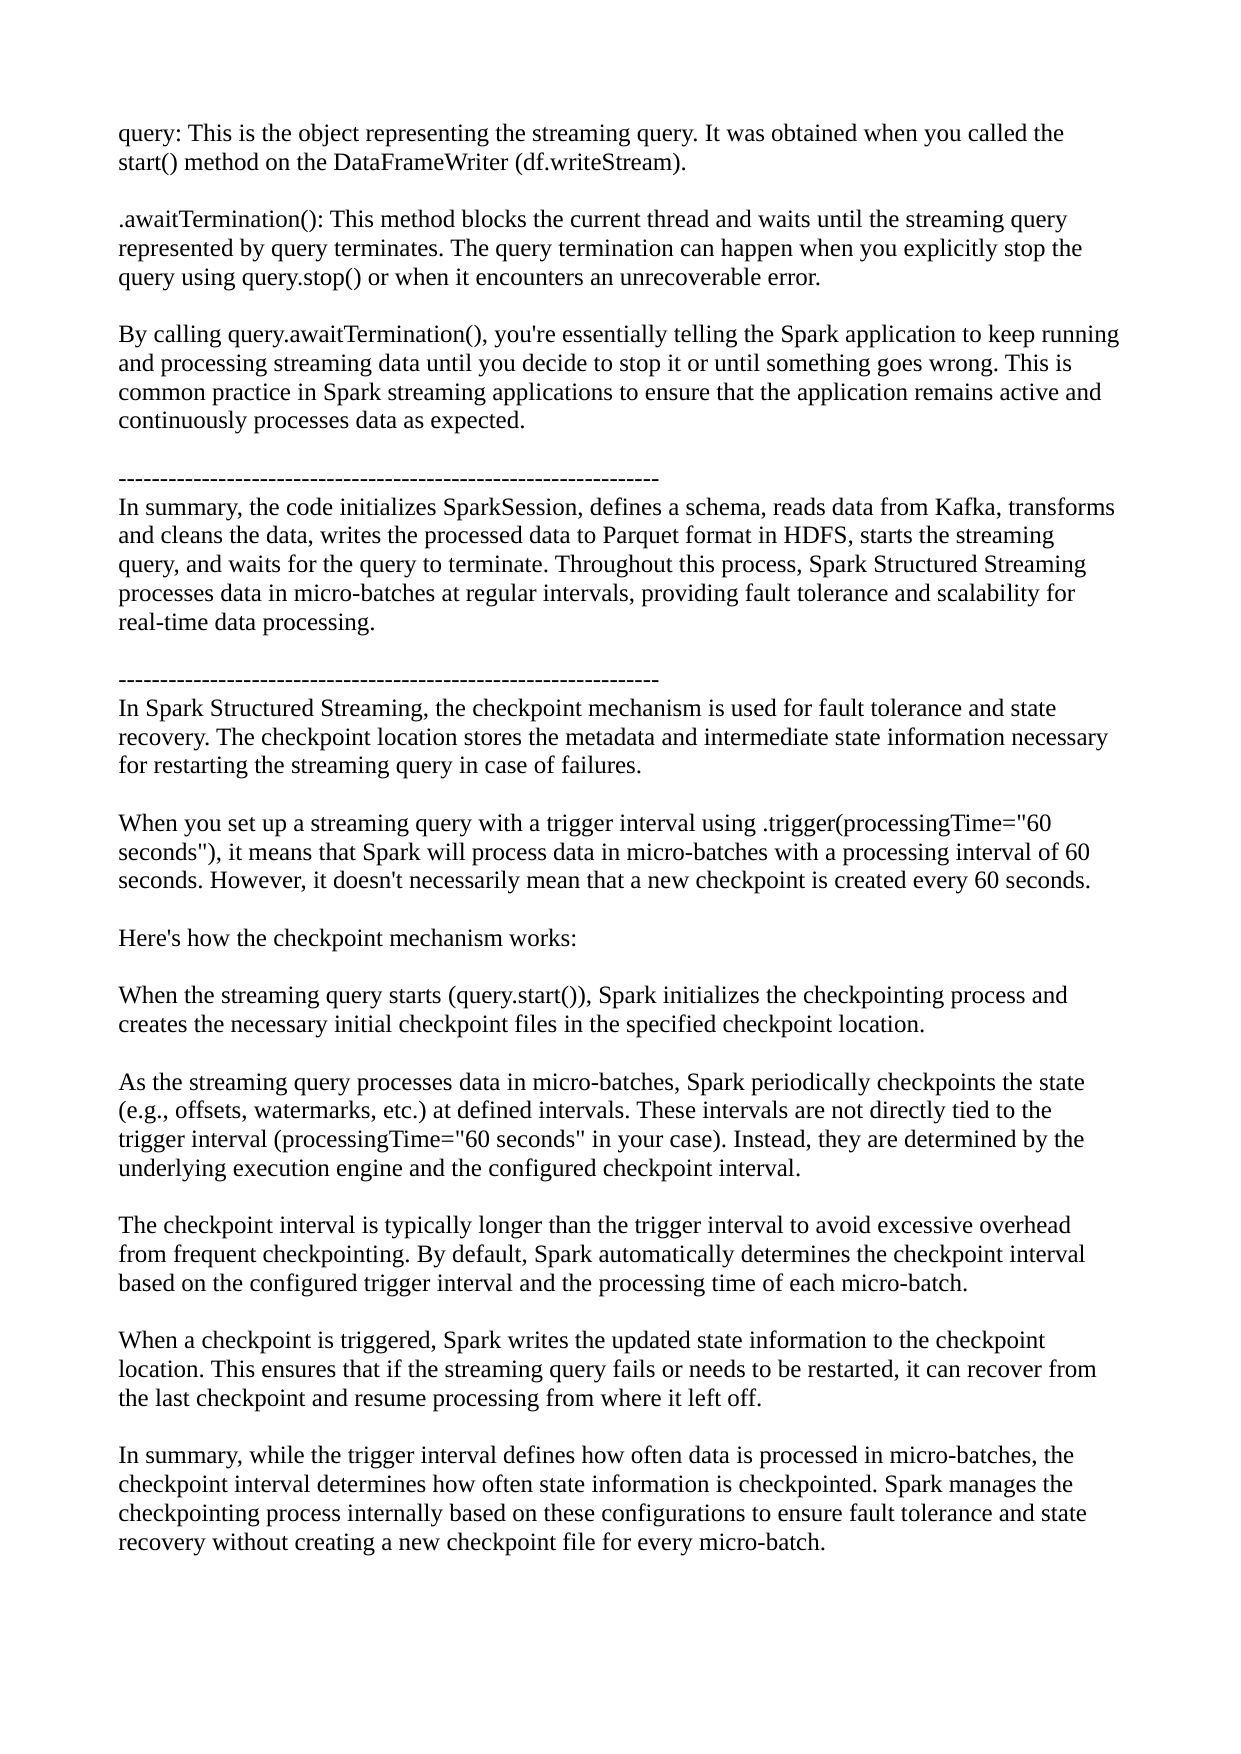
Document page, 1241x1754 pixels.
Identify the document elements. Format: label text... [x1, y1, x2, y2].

text In Spark Structured Streaming, the checkpoint mechanism is used for fault tolerance and state recovery. The checkpoint location stores the metadata and intermediate state information necessary for restarting the streaming query in case of failures. [118, 693, 1122, 779]
text In summary, the code initializes SparkSession, defines a schema, reads data from Kafka, transforms and cleans the data, writes the processed data to Parquet format in HDFS, starts the streaming query, and waits for the query to terminate. Throughout this process, Spark Structured Streaming processes data in micro-batches at regular intervals, providing fault tolerance and scalability for real-time data processing. [118, 492, 1122, 636]
text When the streaming query starts (query.start()), Spark initializes the checkpointing process and creates the necessary initial checkpoint files in the specified checkpoint location. [118, 981, 1122, 1038]
text As the streaming query processes data in micro-batches, Spark periodically checkpoints the state (e.g., offsets, watermarks, etc.) at defined intervals. These intervals are not directly tied to the trigger interval (processingTime="60 seconds" in your case). Instead, they are determined by the underlying execution engine and the configured checkpoint interval. [118, 1067, 1122, 1182]
text The checkpoint interval is typically longer than the trigger interval to avoid excessive overhead from frequent checkpointing. By default, Spark automatically determines the checkpoint interval based on the configured trigger interval and the processing time of each micro-batch. [118, 1211, 1122, 1297]
text In summary, while the trigger interval defines how often data is processed in micro-batches, the checkpoint interval determines how often state information is checkpointed. Spark manages the checkpointing process internally based on these configurations to ensure fault tolerance and state recovery without creating a new checkpoint file for every micro-batch. [118, 1441, 1122, 1556]
text When you set up a streaming query with a trigger interval using .trigger(processingTime="60 seconds"), it means that Spark will process data in micro-batches with a processing interval of 60 seconds. However, it doesn't necessarily mean that a new checkpoint is created every 60 seconds. [118, 808, 1122, 894]
text ----------------------------------------------------------------- [118, 463, 1122, 492]
text query: This is the object representing the streaming query. It was obtained when you called the start() method on the DataFrameWriter (df.writeStream). [118, 118, 1122, 176]
text .awaitTermination(): This method blocks the current thread and waits until the streaming query represented by query terminates. The query termination can happen when you explicitly stop the query using query.stop() or when it encounters an unrecoverable error. [118, 204, 1122, 291]
text ----------------------------------------------------------------- [118, 664, 1122, 693]
text When a checkpoint is triggered, Spark writes the updated state information to the checkpoint location. This ensures that if the streaming query fails or needs to be restarted, it can recover from the last checkpoint and resume processing from where it left off. [118, 1326, 1122, 1412]
text Here's how the checkpoint mechanism works: [118, 923, 1122, 952]
text By calling query.awaitTermination(), you're essentially telling the Spark application to keep running and processing streaming data until you decide to stop it or until something goes wrong. This is common practice in Spark streaming applications to ensure that the application remains active and continuously processes data as expected. [118, 319, 1122, 434]
